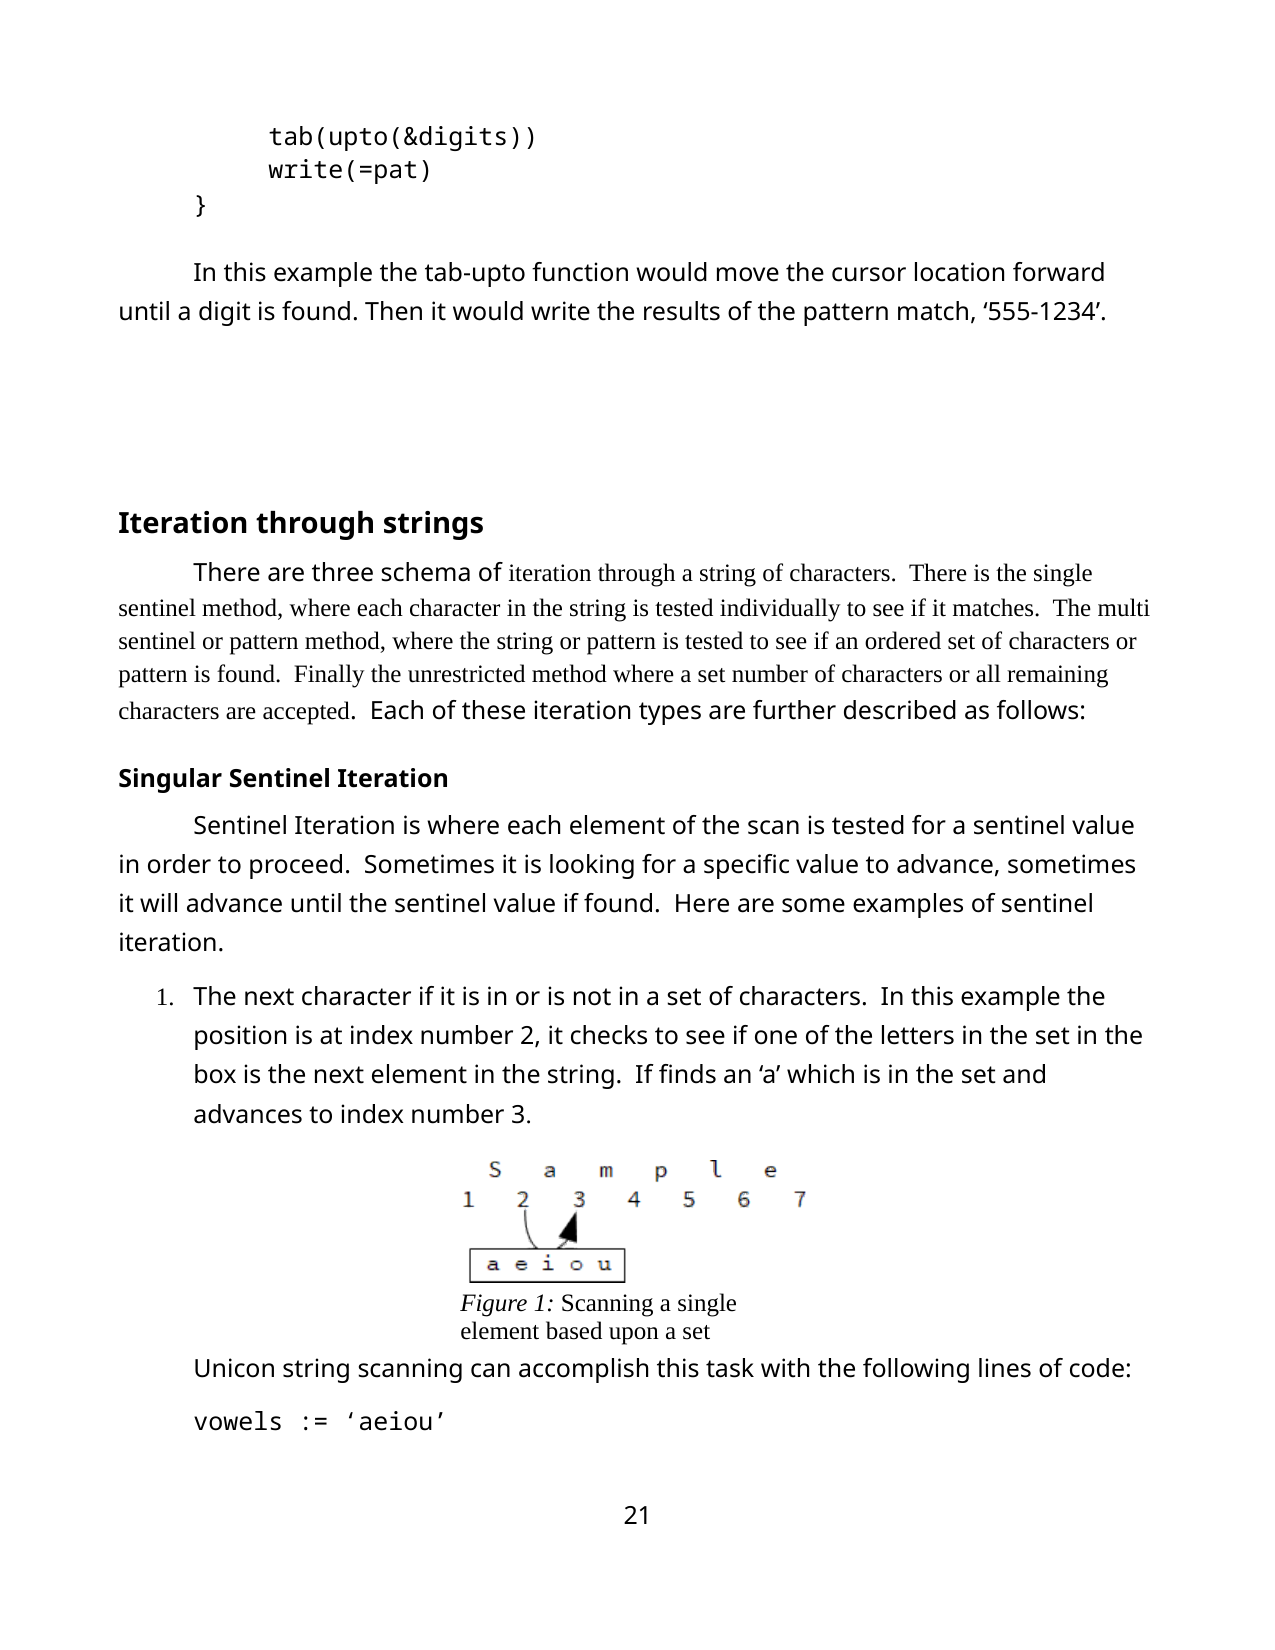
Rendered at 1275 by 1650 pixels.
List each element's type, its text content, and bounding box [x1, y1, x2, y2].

list The next character if it is in or is not in a set of characters. In this example the position is at index number 2, it checks to see if one of the letters in the set in the box is the next element in the string. If finds an ‘a’ which is in the set and advances to index number 3. [156, 979, 1157, 1130]
text There are three schema of iteration through a string of characters. There is the single sentinel method, where each character in the string is tested individually to see if it matches. The multi sentinel or pattern method, where the string or pattern is tested to see if an ordered set of characters or pattern is found. Finally the unrestricted method where a set number of characters or all remaining characters are accepted. Each of these iteration types are further described as follows: [118, 554, 1157, 727]
picture [460, 1160, 806, 1283]
list Unicon string scanning can accomplish this task with the following lines of code: [156, 1150, 1157, 1384]
text write(=pat) [193, 152, 1157, 186]
list Figure 1: Scanning a single element based upon a set [460, 1283, 805, 1345]
text Sentinel Iteration is where each element of the scan is tested for a sentinel value in order to proceed. Sometimes it is looking for a specific value to advance, sometimes it will advance until the sentinel value if found. Here are some examples of sentinel iteration. [118, 808, 1157, 959]
subtitle Iteration through strings [118, 502, 1157, 542]
text In this example the tab-upto function would move the cursor location forward until a digit is found. Then it would write the results of the pattern match, ‘555-1234’. [118, 254, 1157, 328]
text tab(upto(&digits)) [193, 118, 1157, 152]
subtitle Singular Sentinel Iteration [118, 761, 1157, 795]
text } [193, 186, 1157, 220]
list vowels := ‘aeiou’ [156, 1404, 1157, 1438]
